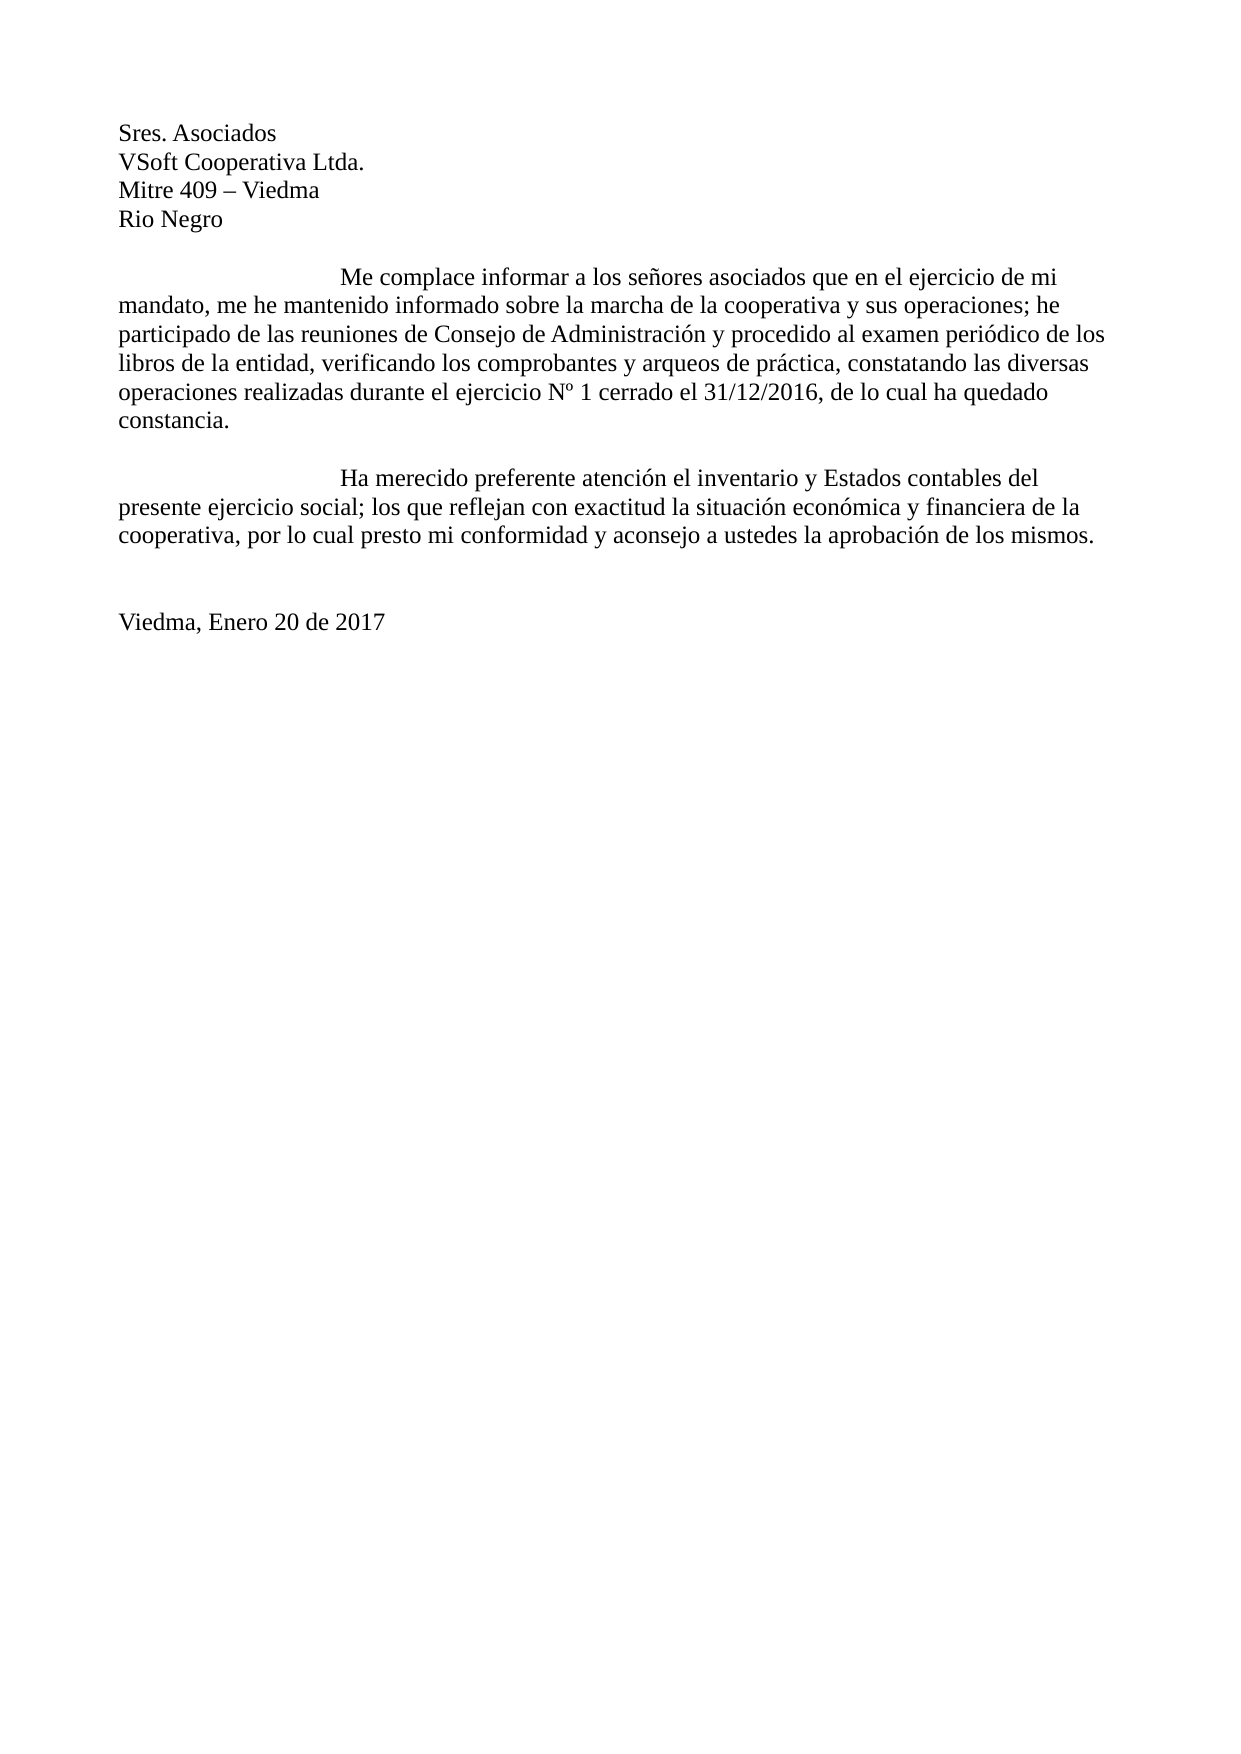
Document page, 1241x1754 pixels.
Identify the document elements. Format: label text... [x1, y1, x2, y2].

text Ha merecido preferente atención el inventario y Estados contables del presente ejercicio social; los que reflejan con exactitud la situación económica y financiera de la cooperativa, por lo cual presto mi conformidad y aconsejo a ustedes la aprobación de los mismos. [118, 463, 1122, 549]
text VSoft Cooperativa Ltda. [118, 147, 1122, 176]
text Sres. Asociados [118, 118, 1122, 147]
text Me complace informar a los señores asociados que en el ejercicio de mi mandato, me he mantenido informado sobre la marcha de la cooperativa y sus operaciones; he participado de las reuniones de Consejo de Administración y procedido al examen periódico de los libros de la entidad, verificando los comprobantes y arqueos de práctica, constatando las diversas operaciones realizadas durante el ejercicio Nº 1 cerrado el 31/12/2016, de lo cual ha quedado constancia. [118, 262, 1122, 434]
text Mitre 409 – Viedma [118, 176, 1122, 204]
text Rio Negro [118, 204, 1122, 233]
text Viedma, Enero 20 de 2017 [118, 607, 1122, 636]
